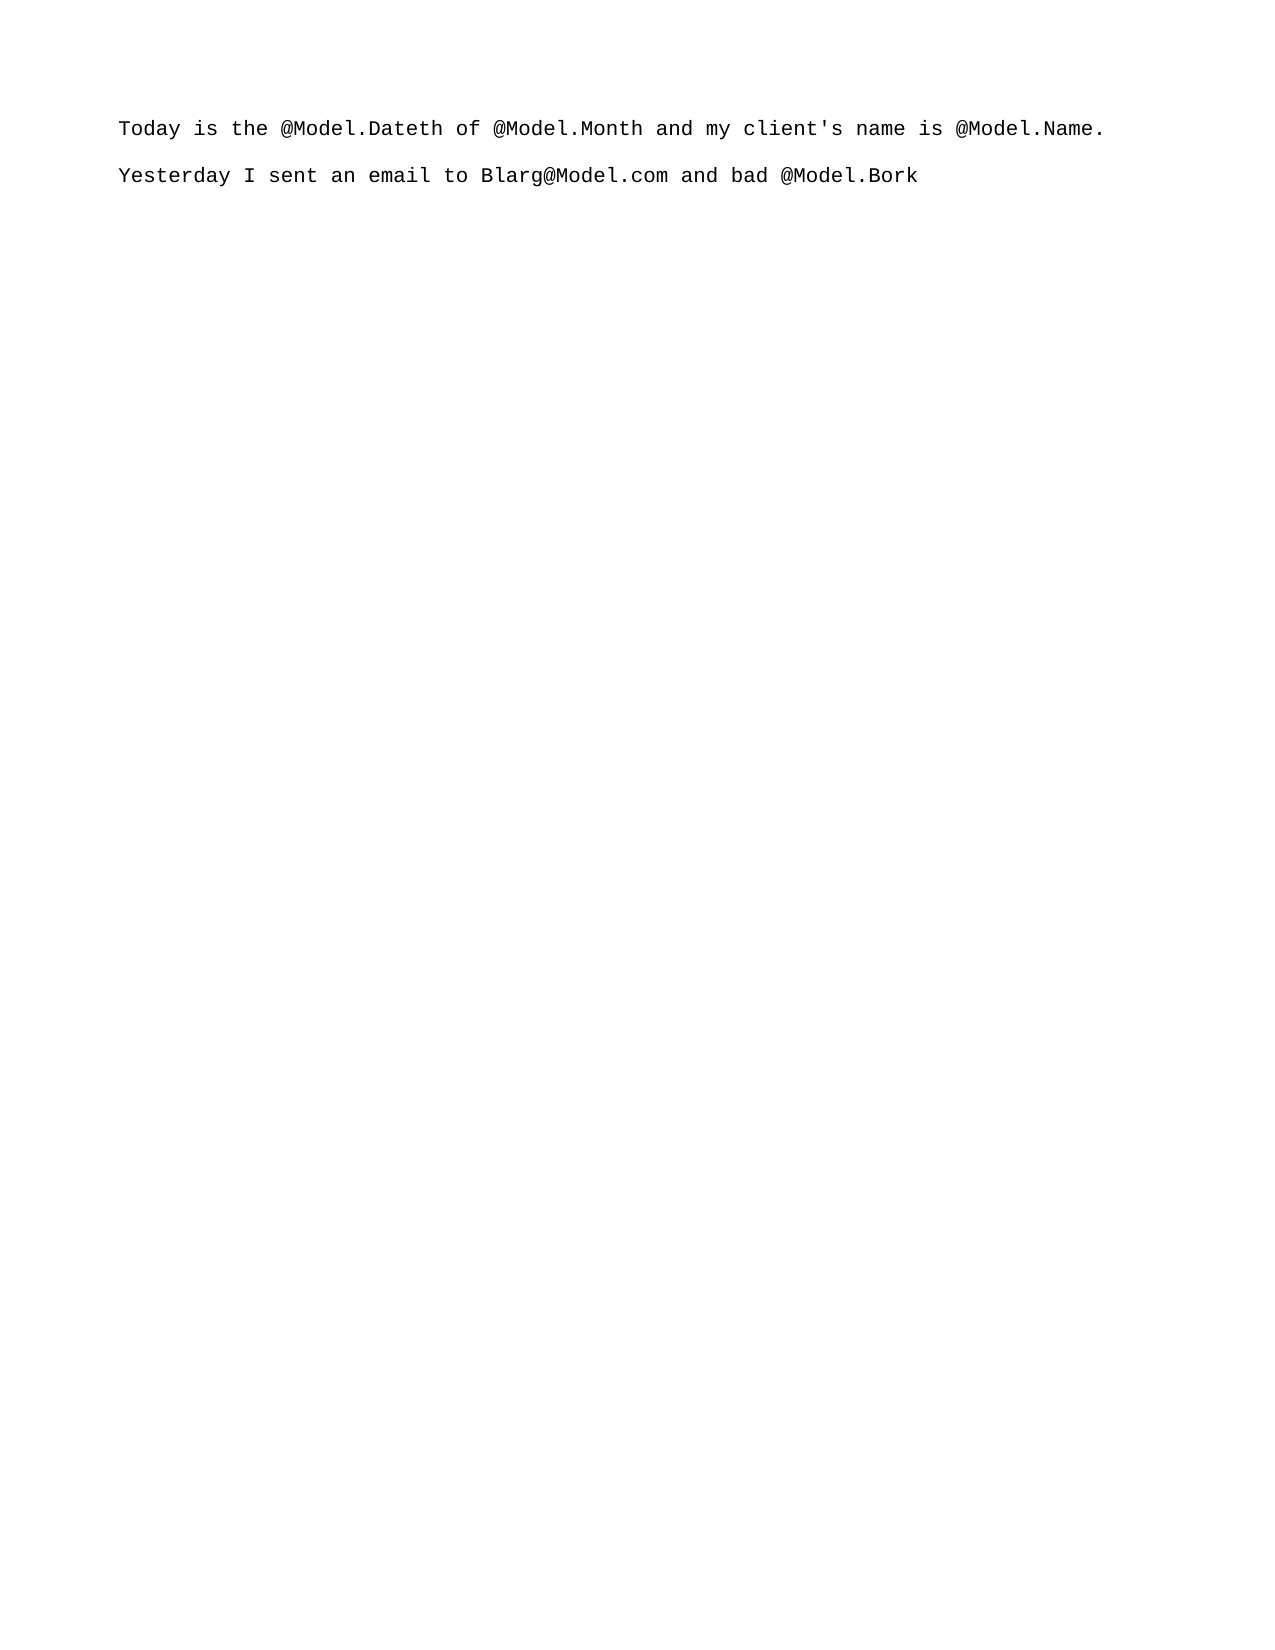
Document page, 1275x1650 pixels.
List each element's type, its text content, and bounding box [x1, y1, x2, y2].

text Yesterday I sent an email to Blarg@Model.com and bad @Model.Bork [118, 165, 1157, 189]
text Today is the @Model.Dateth of @Model.Month and my client's name is @Model.Name. [118, 118, 1157, 142]
